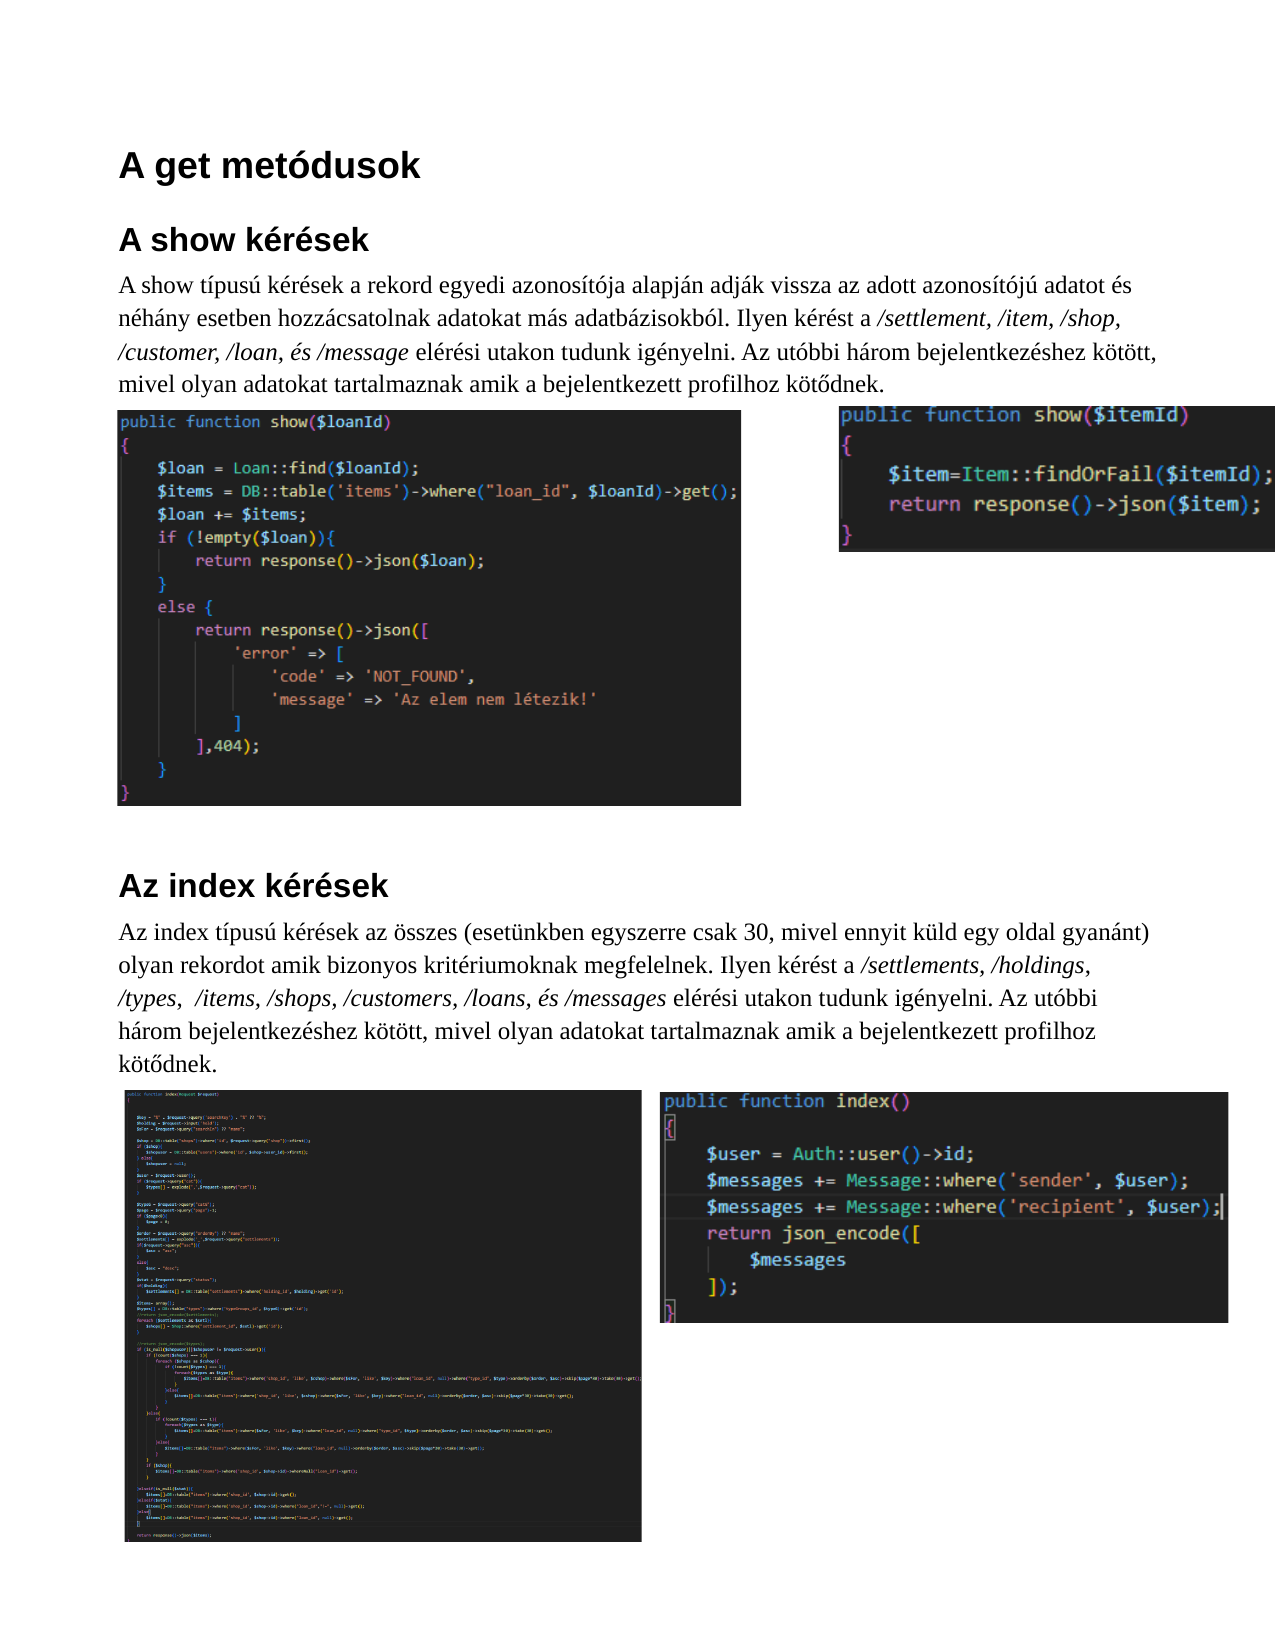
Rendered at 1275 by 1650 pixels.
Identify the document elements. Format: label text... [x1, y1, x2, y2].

text Az index típusú kérések az összes (esetünkben egyszerre csak 30, mivel ennyit küld egy oldal gyanánt) olyan rekordot amik bizonyos kritériumoknak megfelelnek. Ilyen kérést a /settlements, /holdings, /types, /items, /shops, /customers, /loans, és /messages elérési utakon tudunk igényelni. Az utóbbi három bejelentkezéshez kötött, mivel olyan adatokat tartalmaznak amik a bejelentkezett profilhoz kötődnek. [118, 917, 1157, 1078]
subtitle Az index kérések [118, 866, 1157, 905]
picture [838, 406, 1275, 552]
picture [124, 1090, 642, 1542]
picture [659, 1092, 1229, 1323]
text A show típusú kérések a rekord egyedi azonosítója alapján adják vissza az adott azonosítójú adatot és néhány esetben hozzácsatolnak adatokat más adatbázisokból. Ilyen kérést a /settlement, /item, /shop, /customer, /loan, és /message elérési utakon tudunk igényelni. Az utóbbi három bejelentkezéshez kötött, mivel olyan adatokat tartalmaznak amik a bejelentkezett profilhoz kötődnek. [118, 271, 1157, 398]
picture [117, 410, 742, 806]
subtitle A show kérések [118, 219, 1157, 258]
subtitle A get metódusok [118, 143, 1157, 186]
